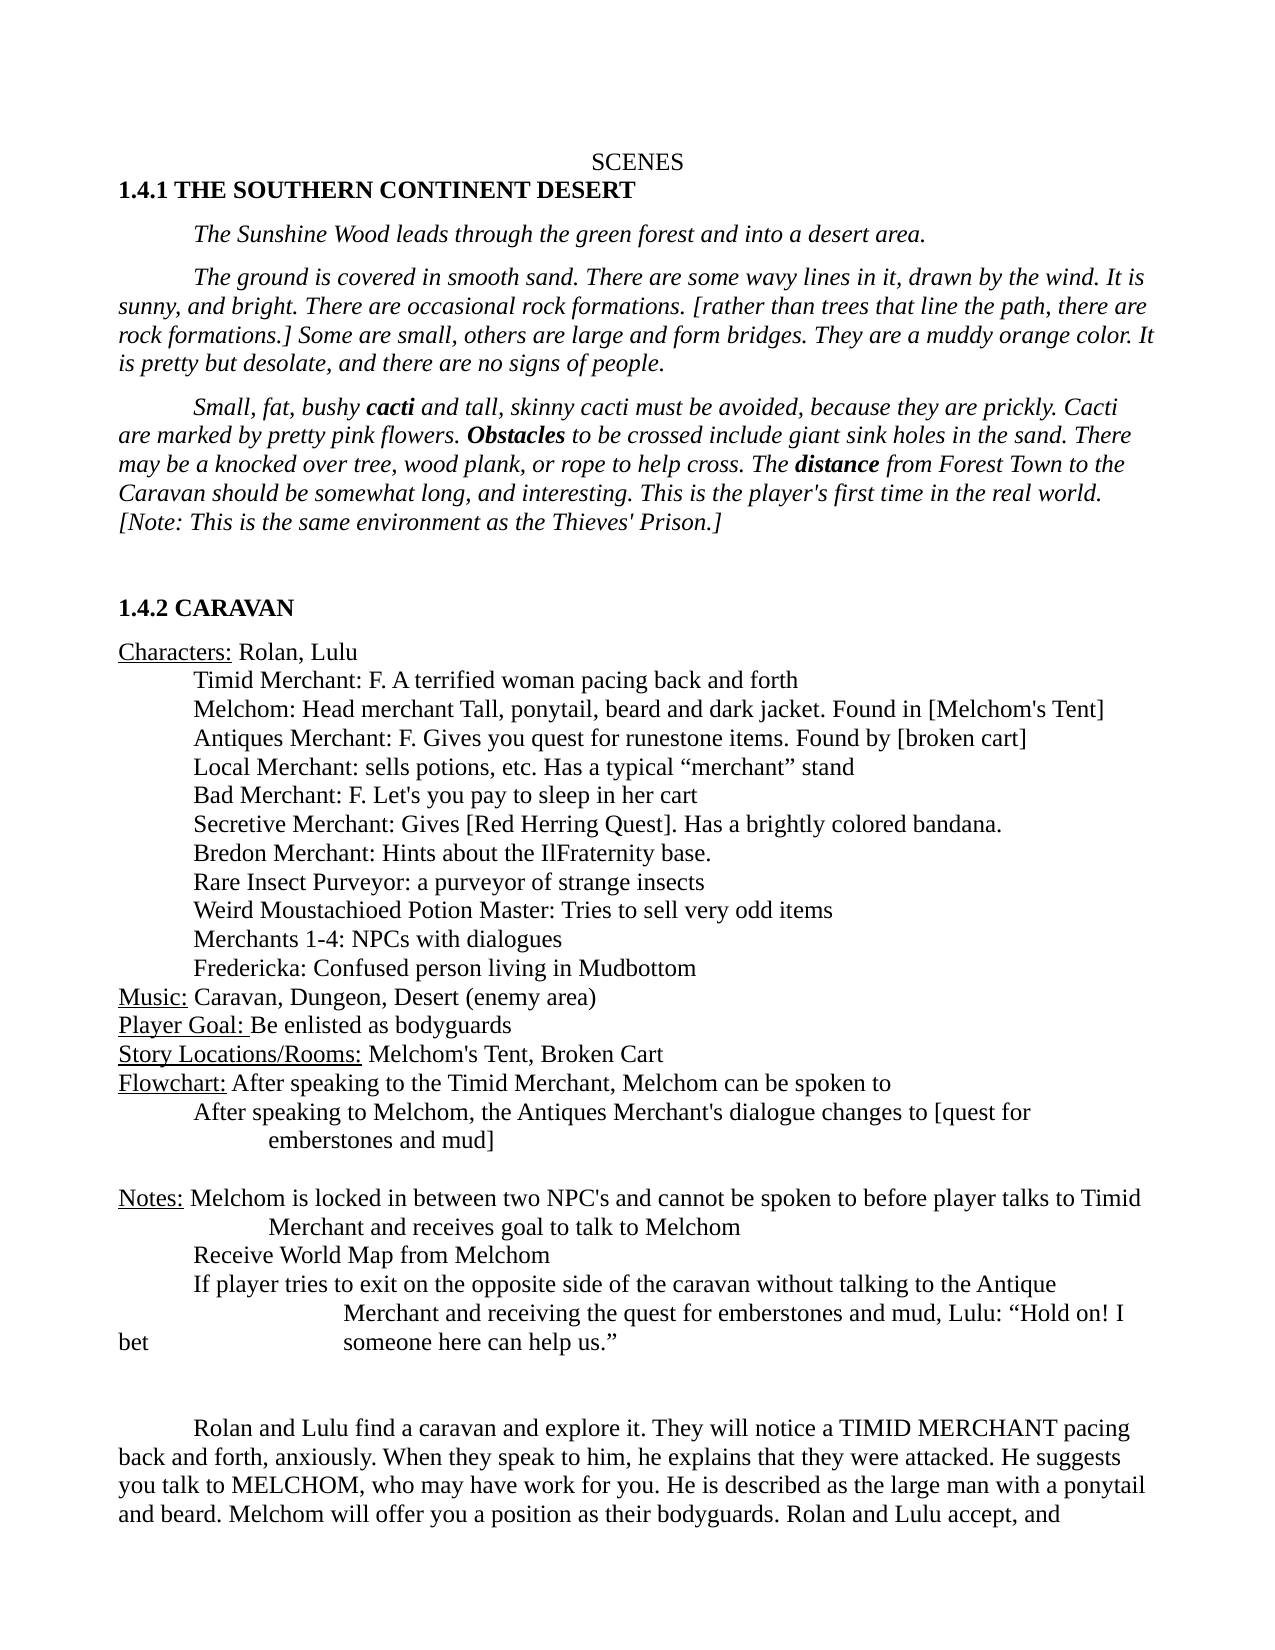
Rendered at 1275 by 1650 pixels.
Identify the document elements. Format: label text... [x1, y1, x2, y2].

text Flowchart: After speaking to the Timid Merchant, Melchom can be spoken to [118, 1068, 1157, 1097]
text Bredon Merchant: Hints about the IlFraternity base. [118, 838, 1157, 867]
text Characters: Rolan, Lulu [118, 637, 1157, 666]
text The ground is covered in smooth sand. There are some wavy lines in it, drawn by the wind. It is sunny, and bright. There are occasional rock formations. [rather than trees that line the path, there are rock formations.] Some are small, others are large and form bridges. They are a muddy orange color. It is pretty but desolate, and there are no signs of people. [118, 262, 1157, 377]
text After speaking to Melchom, the Antiques Merchant's dialogue changes to [quest for emberstones and mud] [193, 1097, 1157, 1154]
text Local Merchant: sells potions, etc. Has a typical “merchant” stand [118, 752, 1157, 781]
text Player Goal: Be enlisted as bodyguards [118, 1011, 1157, 1039]
text [Note: This is the same environment as the Thieves' Prison.] [118, 507, 1157, 536]
text Weird Moustachioed Potion Master: Tries to sell very odd items [118, 896, 1157, 924]
text Merchants 1-4: NPCs with dialogues [118, 924, 1157, 953]
text Story Locations/Rooms: Melchom's Tent, Broken Cart [118, 1039, 1157, 1068]
text Notes: Melchom is locked in between two NPC's and cannot be spoken to before player talks to Timid Merchant and receives goal to talk to Melchom [118, 1183, 1157, 1241]
text Receive World Map from Melchom [118, 1241, 1157, 1269]
text 1.4.2 CARAVAN [118, 593, 1157, 622]
text Melchom: Head merchant Tall, ponytail, beard and dark jacket. Found in [Melchom's Tent] [118, 694, 1157, 723]
text Secretive Merchant: Gives [Red Herring Quest]. Has a brightly colored bandana. [118, 809, 1157, 838]
text Bad Merchant: F. Let's you pay to sleep in her cart [118, 781, 1157, 809]
text The Sunshine Wood leads through the green forest and into a desert area. [118, 219, 1157, 248]
text Fredericka: Confused person living in Mudbottom [118, 953, 1157, 982]
text Antiques Merchant: F. Gives you quest for runestone items. Found by [broken cart] [118, 723, 1157, 752]
text Music: Caravan, Dungeon, Desert (enemy area) [118, 982, 1157, 1011]
text 1.4.1 THE SOUTHERN CONTINENT DESERT [118, 176, 1157, 204]
text If player tries to exit on the opposite side of the caravan without talking to the Antique Merchant and receiving the quest for emberstones and mud, Lulu: “Hold on! I bet someone here can help us.” [118, 1269, 1157, 1356]
text Rare Insect Purveyor: a purveyor of strange insects [118, 867, 1157, 896]
text Small, fat, bushy cacti and tall, skinny cacti must be avoided, because they are prickly. Cacti are marked by pretty pink flowers. Obstacles to be crossed include giant sink holes in the sand. There may be a knocked over tree, wood plank, or rope to help cross. The distance from Forest Town to the Caravan should be somewhat long, and interesting. This is the player's first time in the real world. [118, 392, 1157, 507]
text Rolan and Lulu find a caravan and explore it. They will notice a TIMID MERCHANT pacing back and forth, anxiously. When they speak to him, he explains that they were attacked. He suggests you talk to MELCHOM, who may have work for you. He is described as the large man with a ponytail and beard. Melchom will offer you a position as their bodyguards. Rolan and Lulu accept, and [118, 1413, 1157, 1528]
text SCENES [118, 147, 1157, 176]
text Timid Merchant: F. A terrified woman pacing back and forth [118, 666, 1157, 694]
